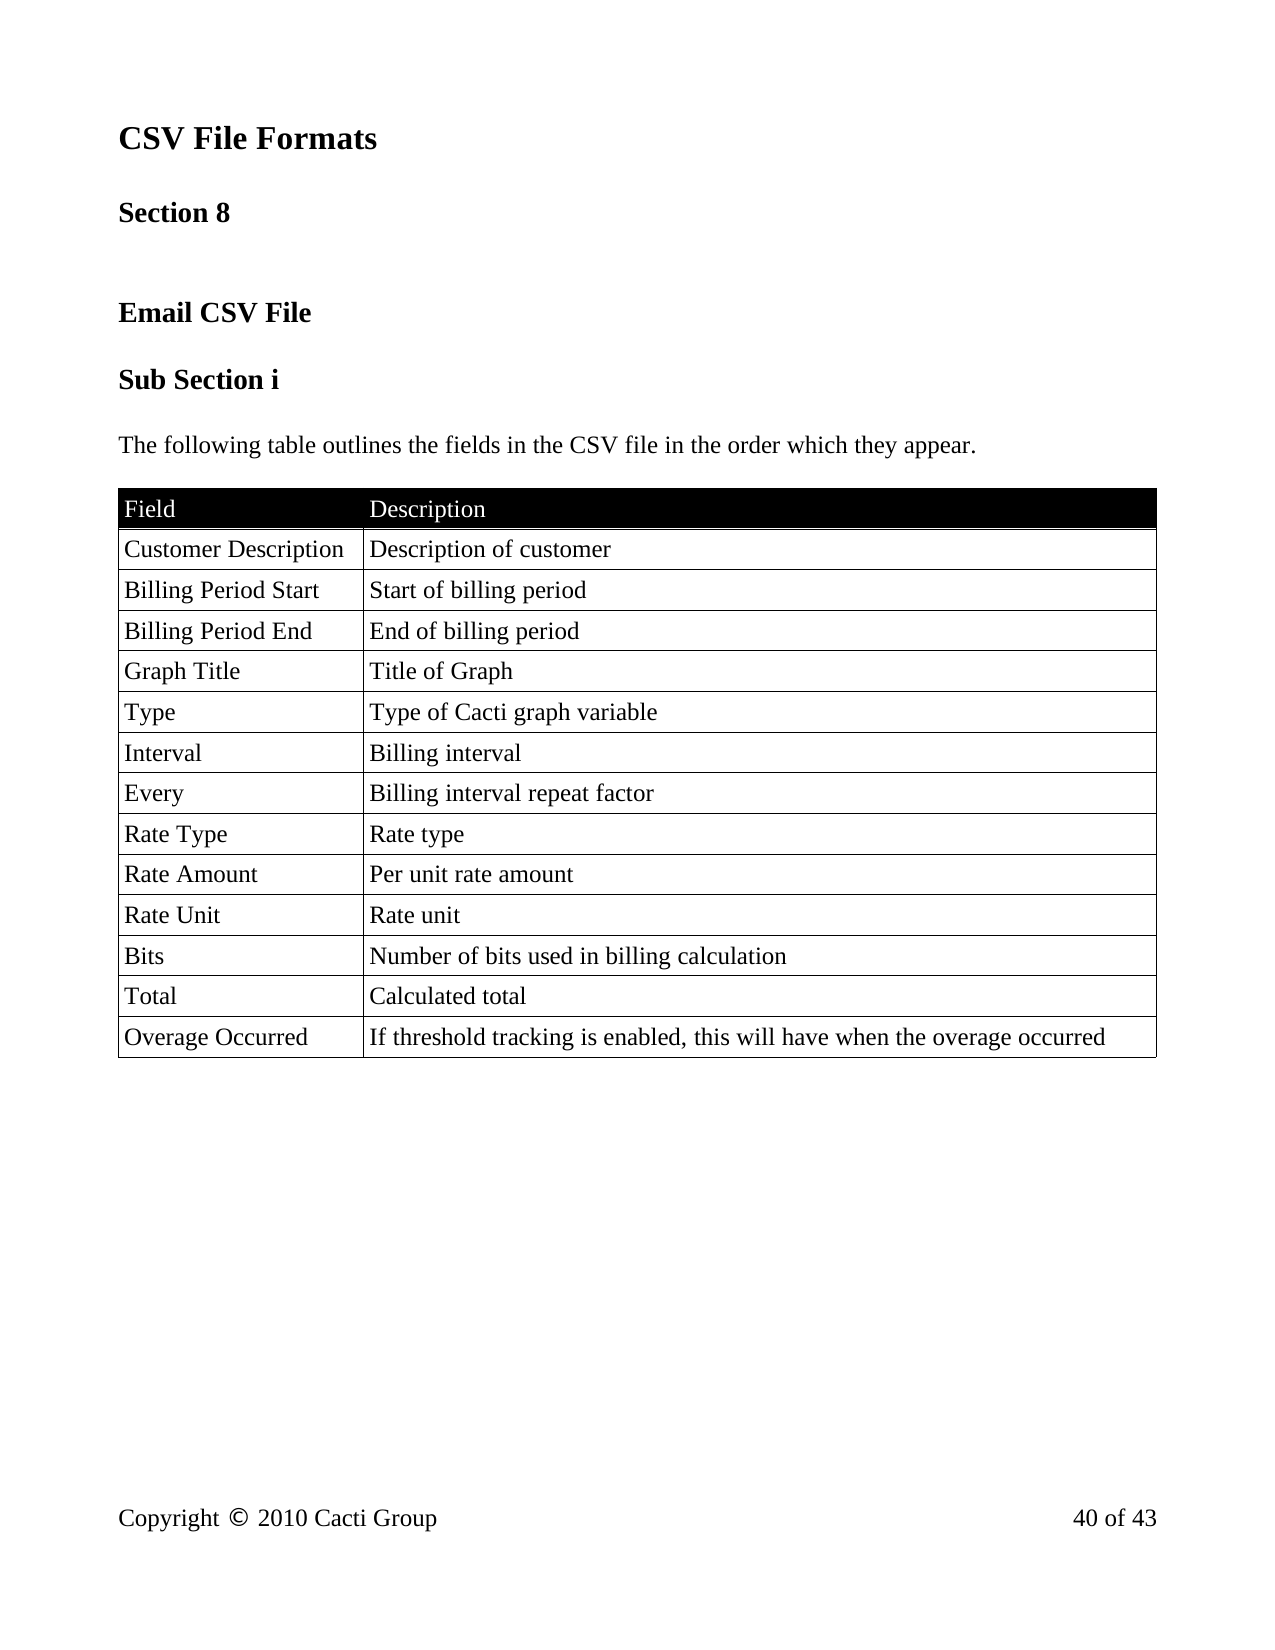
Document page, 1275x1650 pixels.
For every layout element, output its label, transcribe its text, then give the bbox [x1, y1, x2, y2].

table_cell Interval [119, 733, 363, 772]
table_cell Graph Title [119, 651, 363, 691]
text Sub Section i [118, 363, 1157, 396]
table_cell Billing interval [364, 733, 1156, 772]
table_cell Title of Graph [364, 651, 1156, 691]
table_cell Per unit rate amount [364, 855, 1156, 894]
table_cell Billing Period Start [119, 570, 363, 610]
table_cell Type of Cacti graph variable [364, 692, 1156, 732]
table_cell End of billing period [364, 611, 1156, 650]
table_cell Every [119, 773, 363, 813]
table_cell Bits [119, 936, 363, 975]
text CSV File Formats [118, 118, 1157, 157]
table_cell Type [119, 692, 363, 732]
table_cell Rate unit [364, 895, 1156, 935]
table_cell Number of bits used in billing calculation [364, 936, 1156, 975]
table_cell Customer Description [119, 530, 363, 569]
table_cell Rate Unit [119, 895, 363, 935]
text Section 8 [118, 195, 1157, 228]
table_cell Overage Occurred [119, 1017, 363, 1057]
table_cell If threshold tracking is enabled, this will have when the overage occurred [364, 1017, 1156, 1057]
text Email CSV File [118, 296, 1157, 329]
table_cell Rate type [364, 814, 1156, 853]
table_cell Rate Amount [119, 855, 363, 894]
table_cell Billing interval repeat factor [364, 773, 1156, 813]
table_cell Calculated total [364, 976, 1156, 1016]
table_cell Start of billing period [364, 570, 1156, 610]
table_cell Total [119, 976, 363, 1016]
table_header Description [364, 489, 1156, 528]
table_cell Billing Period End [119, 611, 363, 650]
table_cell Rate Type [119, 814, 363, 853]
table_cell Description of customer [364, 530, 1156, 569]
text The following table outlines the fields in the CSV file in the order which they appear. [118, 430, 1157, 459]
table_header Field [119, 489, 363, 528]
